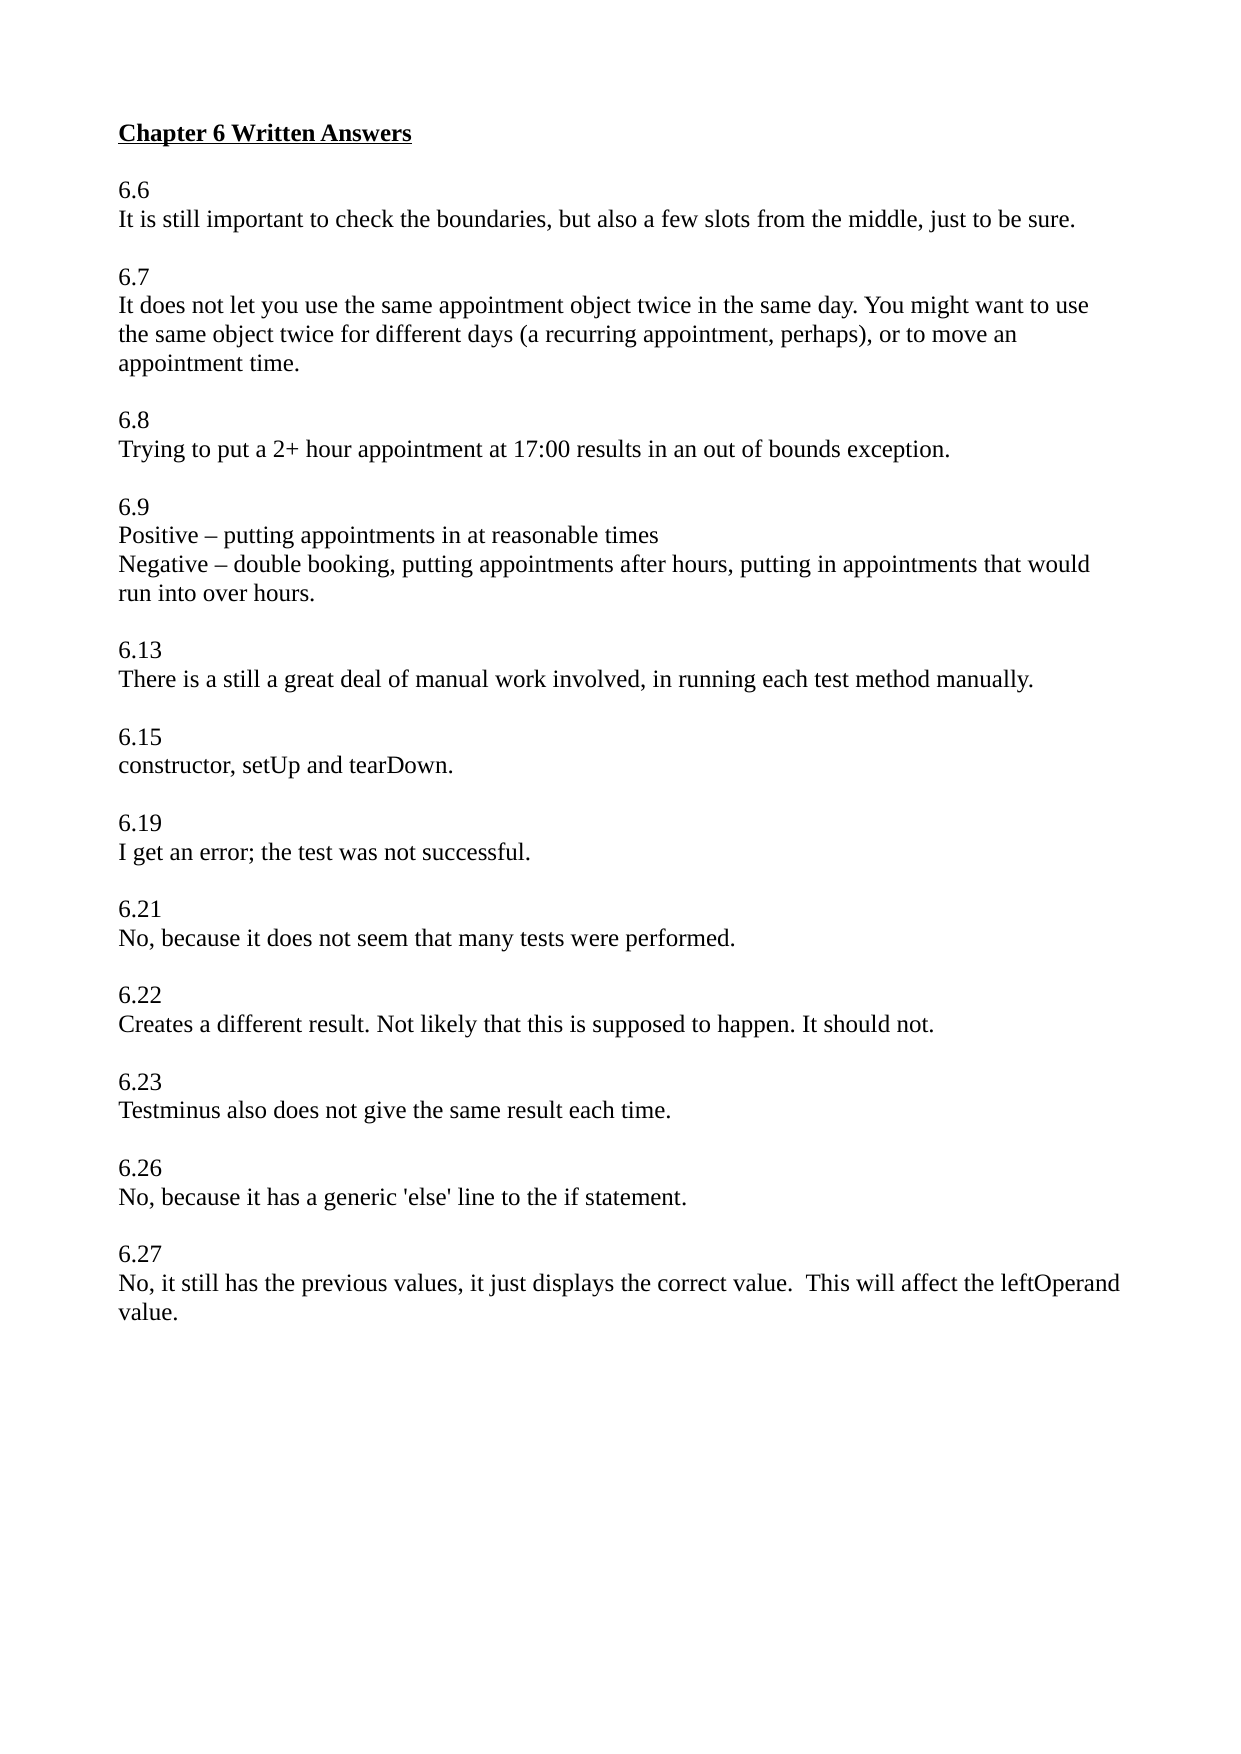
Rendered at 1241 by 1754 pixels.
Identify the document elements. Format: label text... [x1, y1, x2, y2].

text 6.15 [118, 722, 1122, 751]
text I get an error; the test was not successful. [118, 837, 1122, 866]
text 6.23 [118, 1067, 1122, 1096]
text 6.9 [118, 492, 1122, 521]
text No, because it does not seem that many tests were performed. [118, 923, 1122, 952]
text 6.22 [118, 981, 1122, 1009]
text Positive – putting appointments in at reasonable times [118, 521, 1122, 549]
text 6.6 [118, 176, 1122, 204]
text 6.27 [118, 1239, 1122, 1268]
text No, it still has the previous values, it just displays the correct value. This will affect the leftOperand value. [118, 1268, 1122, 1326]
text Chapter 6 Written Answers [118, 118, 1122, 147]
text 6.13 [118, 636, 1122, 664]
text 6.19 [118, 808, 1122, 837]
text 6.8 [118, 406, 1122, 434]
text No, because it has a generic 'else' line to the if statement. [118, 1182, 1122, 1211]
text Negative – double booking, putting appointments after hours, putting in appointments that would run into over hours. [118, 549, 1122, 607]
text Testminus also does not give the same result each time. [118, 1096, 1122, 1124]
text constructor, setUp and tearDown. [118, 751, 1122, 779]
text There is a still a great deal of manual work involved, in running each test method manually. [118, 664, 1122, 693]
text Trying to put a 2+ hour appointment at 17:00 results in an out of bounds exception. [118, 434, 1122, 463]
text 6.26 [118, 1153, 1122, 1182]
text It does not let you use the same appointment object twice in the same day. You might want to use the same object twice for different days (a recurring appointment, perhaps), or to move an appointment time. [118, 291, 1122, 377]
text Creates a different result. Not likely that this is supposed to happen. It should not. [118, 1009, 1122, 1038]
text 6.21 [118, 894, 1122, 923]
text 6.7 [118, 262, 1122, 291]
text It is still important to check the boundaries, but also a few slots from the middle, just to be sure. [118, 204, 1122, 233]
